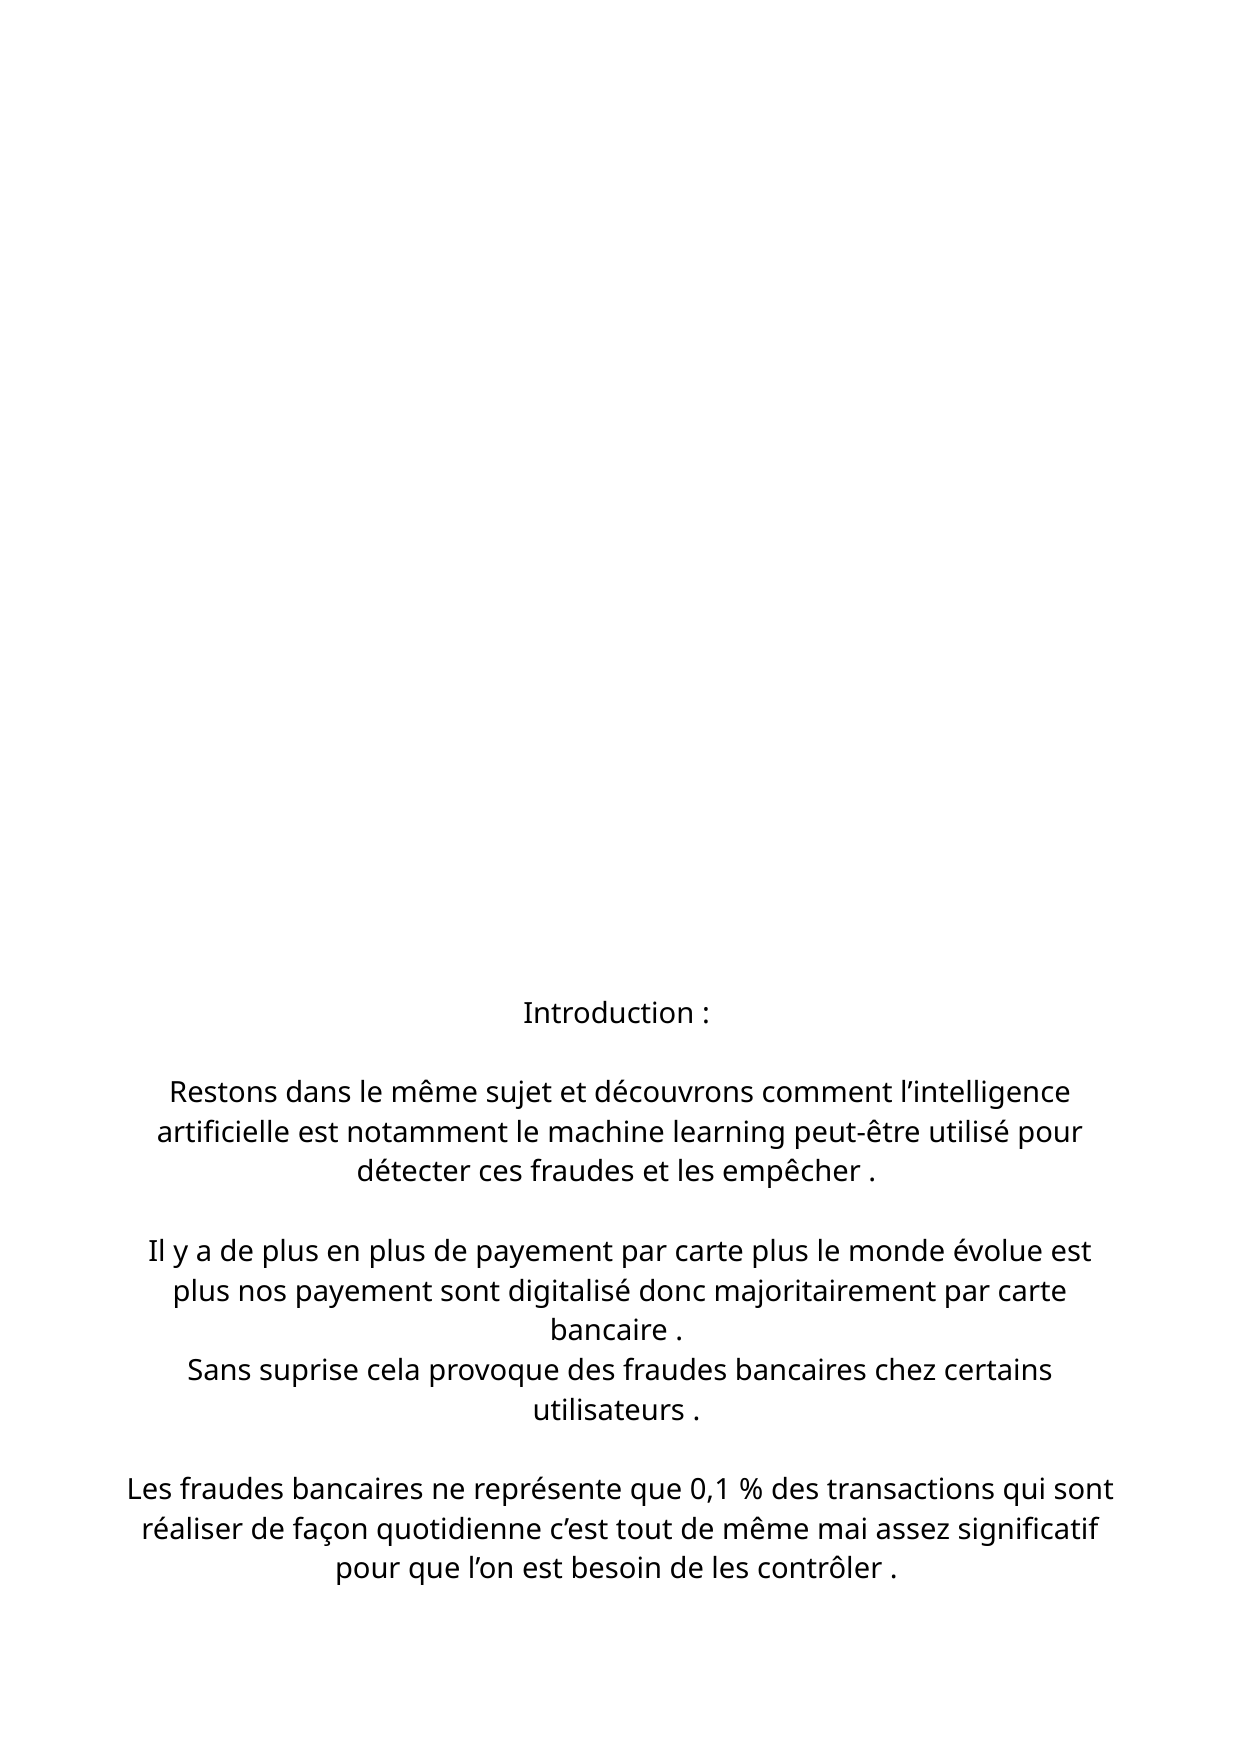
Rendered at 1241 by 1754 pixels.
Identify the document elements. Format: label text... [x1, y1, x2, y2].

text Il y a de plus en plus de payement par carte plus le monde évolue est plus nos payement sont digitalisé donc majoritairement par carte bancaire . [118, 1230, 1122, 1349]
text Les fraudes bancaires ne représente que 0,1 % des transactions qui sont réaliser de façon quotidienne c’est tout de même mai assez significatif pour que l’on est besoin de les contrôler . [118, 1468, 1122, 1587]
text Introduction : [118, 992, 1122, 1032]
text Sans suprise cela provoque des fraudes bancaires chez certains utilisateurs . [118, 1349, 1122, 1428]
text Restons dans le même sujet et découvrons comment l’intelligence artificielle est notamment le machine learning peut-être utilisé pour détecter ces fraudes et les empêcher . [118, 1071, 1122, 1190]
